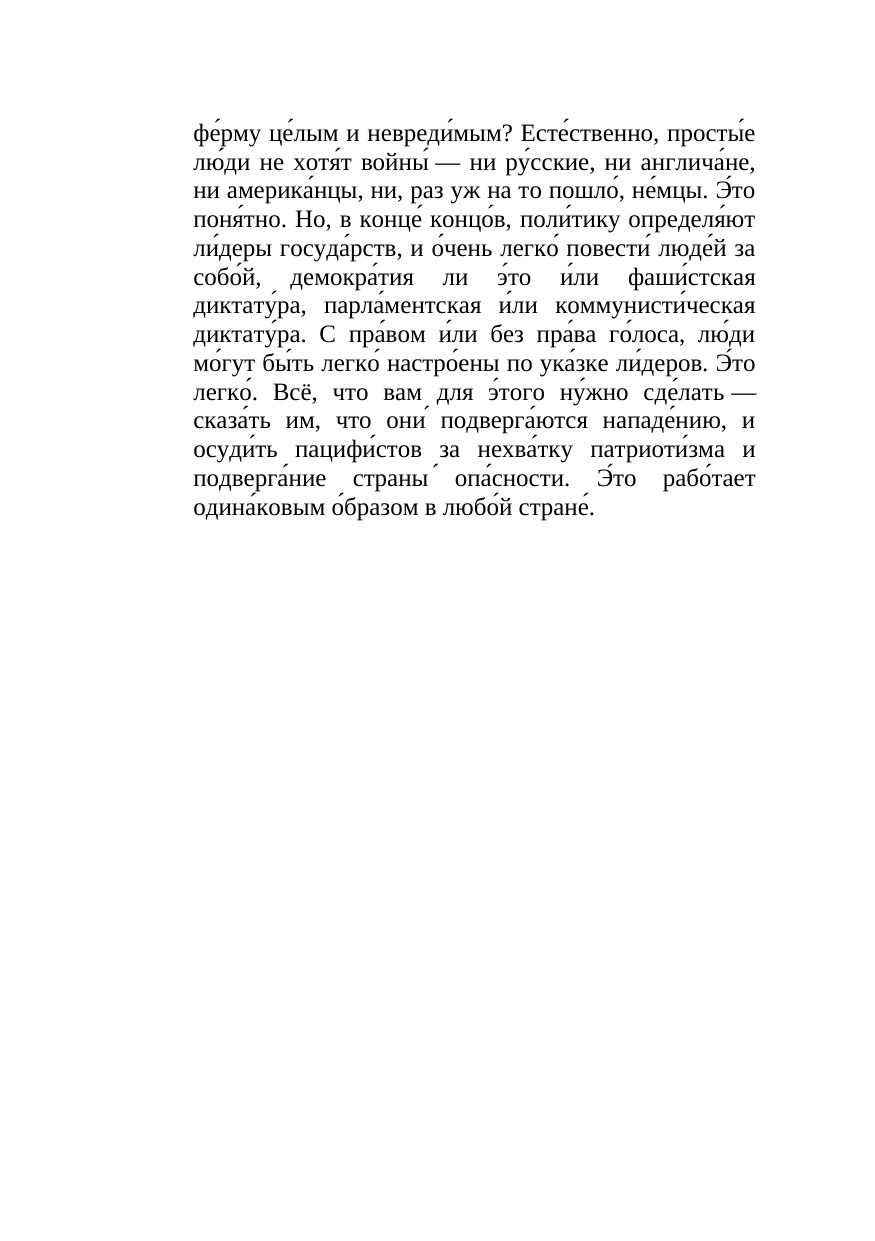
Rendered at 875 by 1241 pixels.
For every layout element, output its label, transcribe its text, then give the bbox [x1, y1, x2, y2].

list фе́рму це́лым и невреди́мым? Есте́ственно, просты́е лю́ди не хотя́т войны́ — ни ру́сские, ни англича́не, ни америка́нцы, ни, раз уж на то пошло́, не́мцы. Э́то поня́тно. Но, в конце́ концо́в, поли́тику определя́ют ли́деры госуда́рств, и о́чень легко́ повести́ люде́й за собо́й, демокра́тия ли э́то и́ли фаши́стская диктату́ра, парла́ментская и́ли коммунисти́ческая диктату́ра. С пра́вом и́ли без пра́ва го́лоса, лю́ди мо́гут бы́ть легко́ настро́ены по ука́зке ли́деров. Э́то легко́. Всё, что вам для э́того ну́жно сде́лать — сказа́ть им, что они́ подверга́ются нападе́нию, и осуди́ть пацифи́стов за нехва́тку патриоти́зма и подверга́ние страны́ опа́сности. Э́то рабо́тает одина́ковым о́бразом в любо́й стране́. [156, 118, 756, 521]
